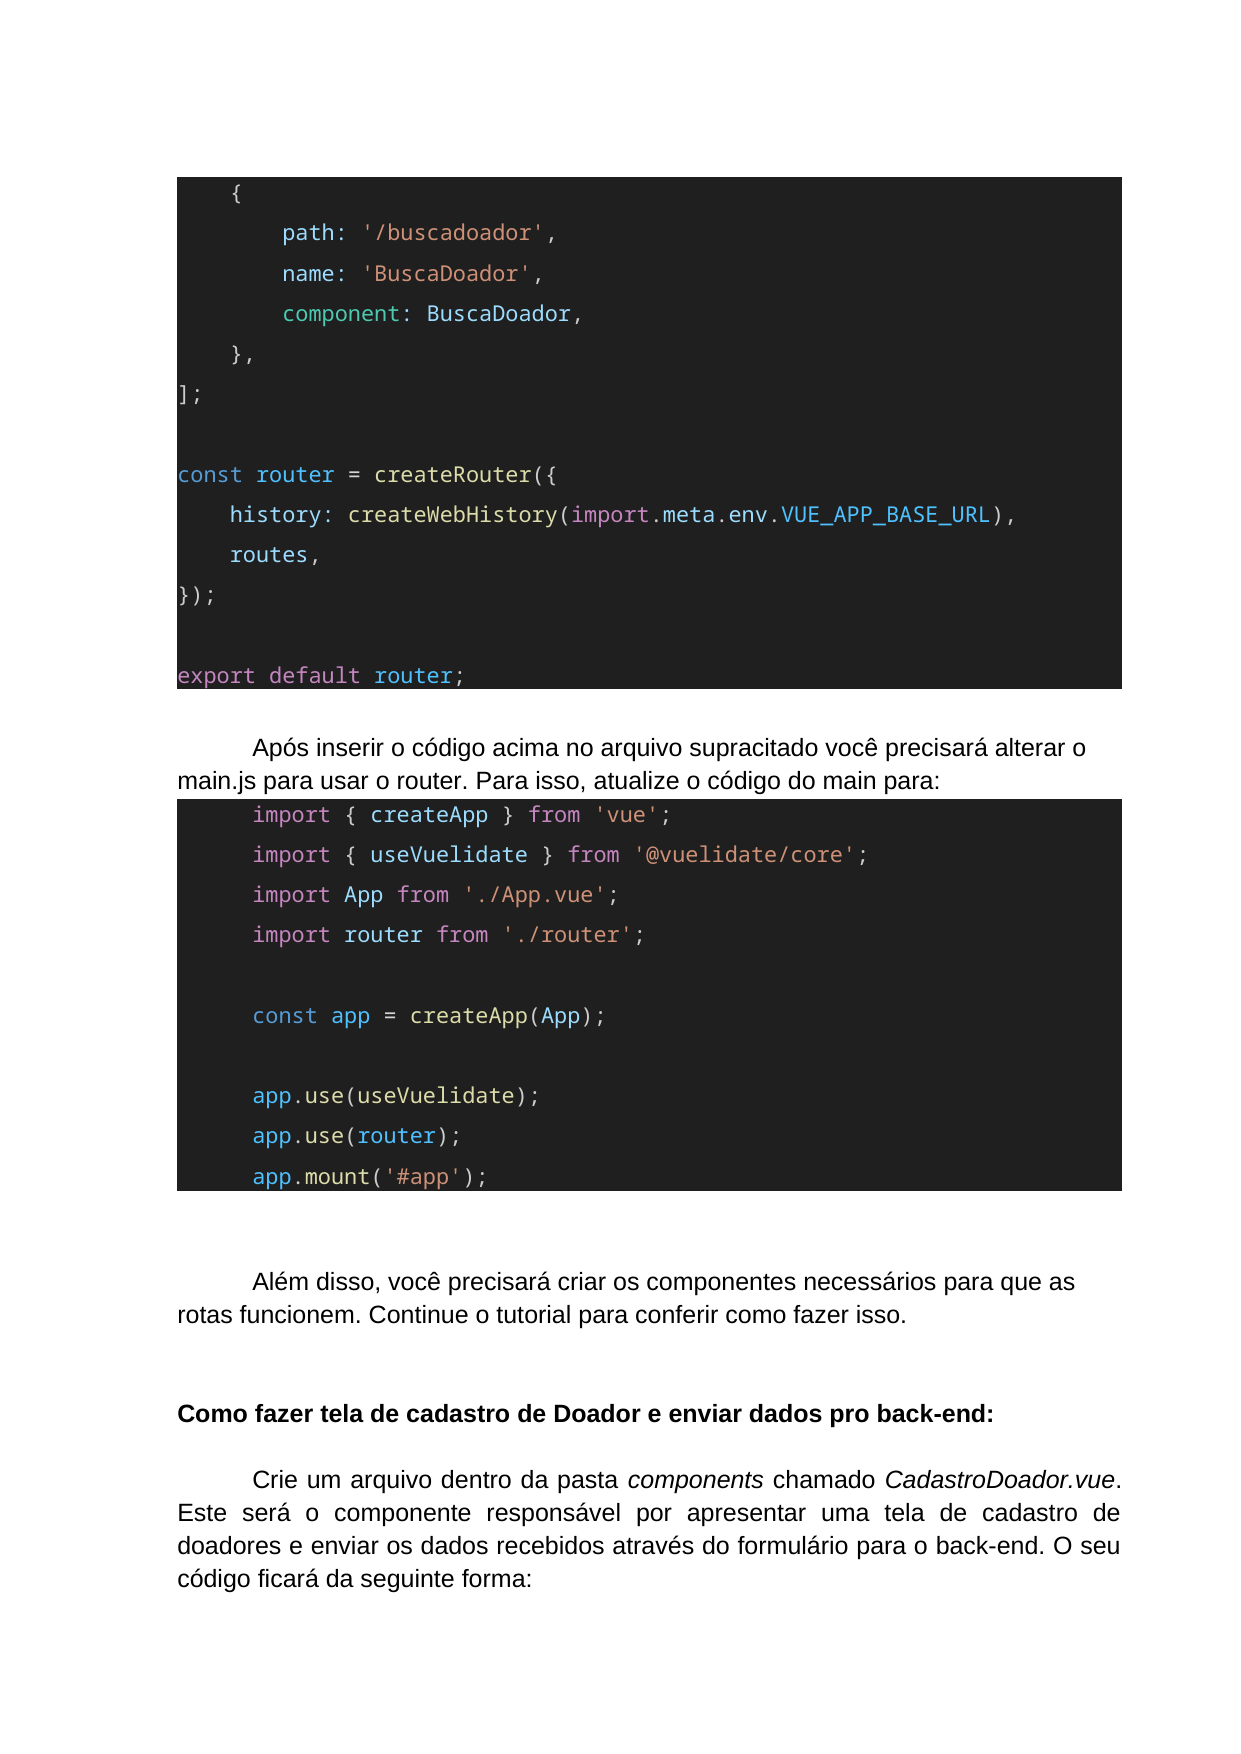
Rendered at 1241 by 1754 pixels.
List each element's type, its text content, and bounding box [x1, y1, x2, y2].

text app.use(router); [177, 1121, 1122, 1150]
text const app = createApp(App); [177, 1000, 1122, 1030]
text name: 'BuscaDoador', [177, 257, 1122, 287]
text }); [177, 579, 1122, 609]
text import App from './App.vue'; [177, 879, 1122, 909]
text ]; [177, 378, 1122, 408]
text import { useVuelidate } from '@vuelidate/core'; [177, 839, 1122, 869]
text history: createWebHistory(import.meta.env.VUE_APP_BASE_URL), [177, 499, 1122, 528]
text }, [177, 338, 1122, 368]
text Crie um arquivo dentro da pasta components chamado CadastroDoador.vue. Este será o componente responsável por apresentar uma tela de cadastro de doadores e enviar os dados recebidos através do formulário para o back-end. O seu código ficará da seguinte forma: [177, 1465, 1122, 1593]
text path: '/buscadoador', [177, 217, 1122, 247]
text const router = createRouter({ [177, 458, 1122, 488]
text { [177, 177, 1122, 207]
text import { createApp } from 'vue'; [177, 799, 1122, 829]
text Como fazer tela de cadastro de Doador e enviar dados pro back-end: [177, 1399, 1122, 1428]
text export default router; [177, 659, 1122, 689]
text routes, [177, 539, 1122, 569]
text Além disso, você precisará criar os componentes necessários para que as rotas funcionem. Continue o tutorial para conferir como fazer isso. [177, 1267, 1122, 1329]
text import router from './router'; [177, 919, 1122, 949]
text component: BuscaDoador, [177, 298, 1122, 327]
text app.use(useVuelidate); [177, 1080, 1122, 1110]
text app.mount('#app'); [177, 1161, 1122, 1191]
text Após inserir o código acima no arquivo supracitado você precisará alterar o main.js para usar o router. Para isso, atualize o código do main para: [177, 733, 1122, 794]
